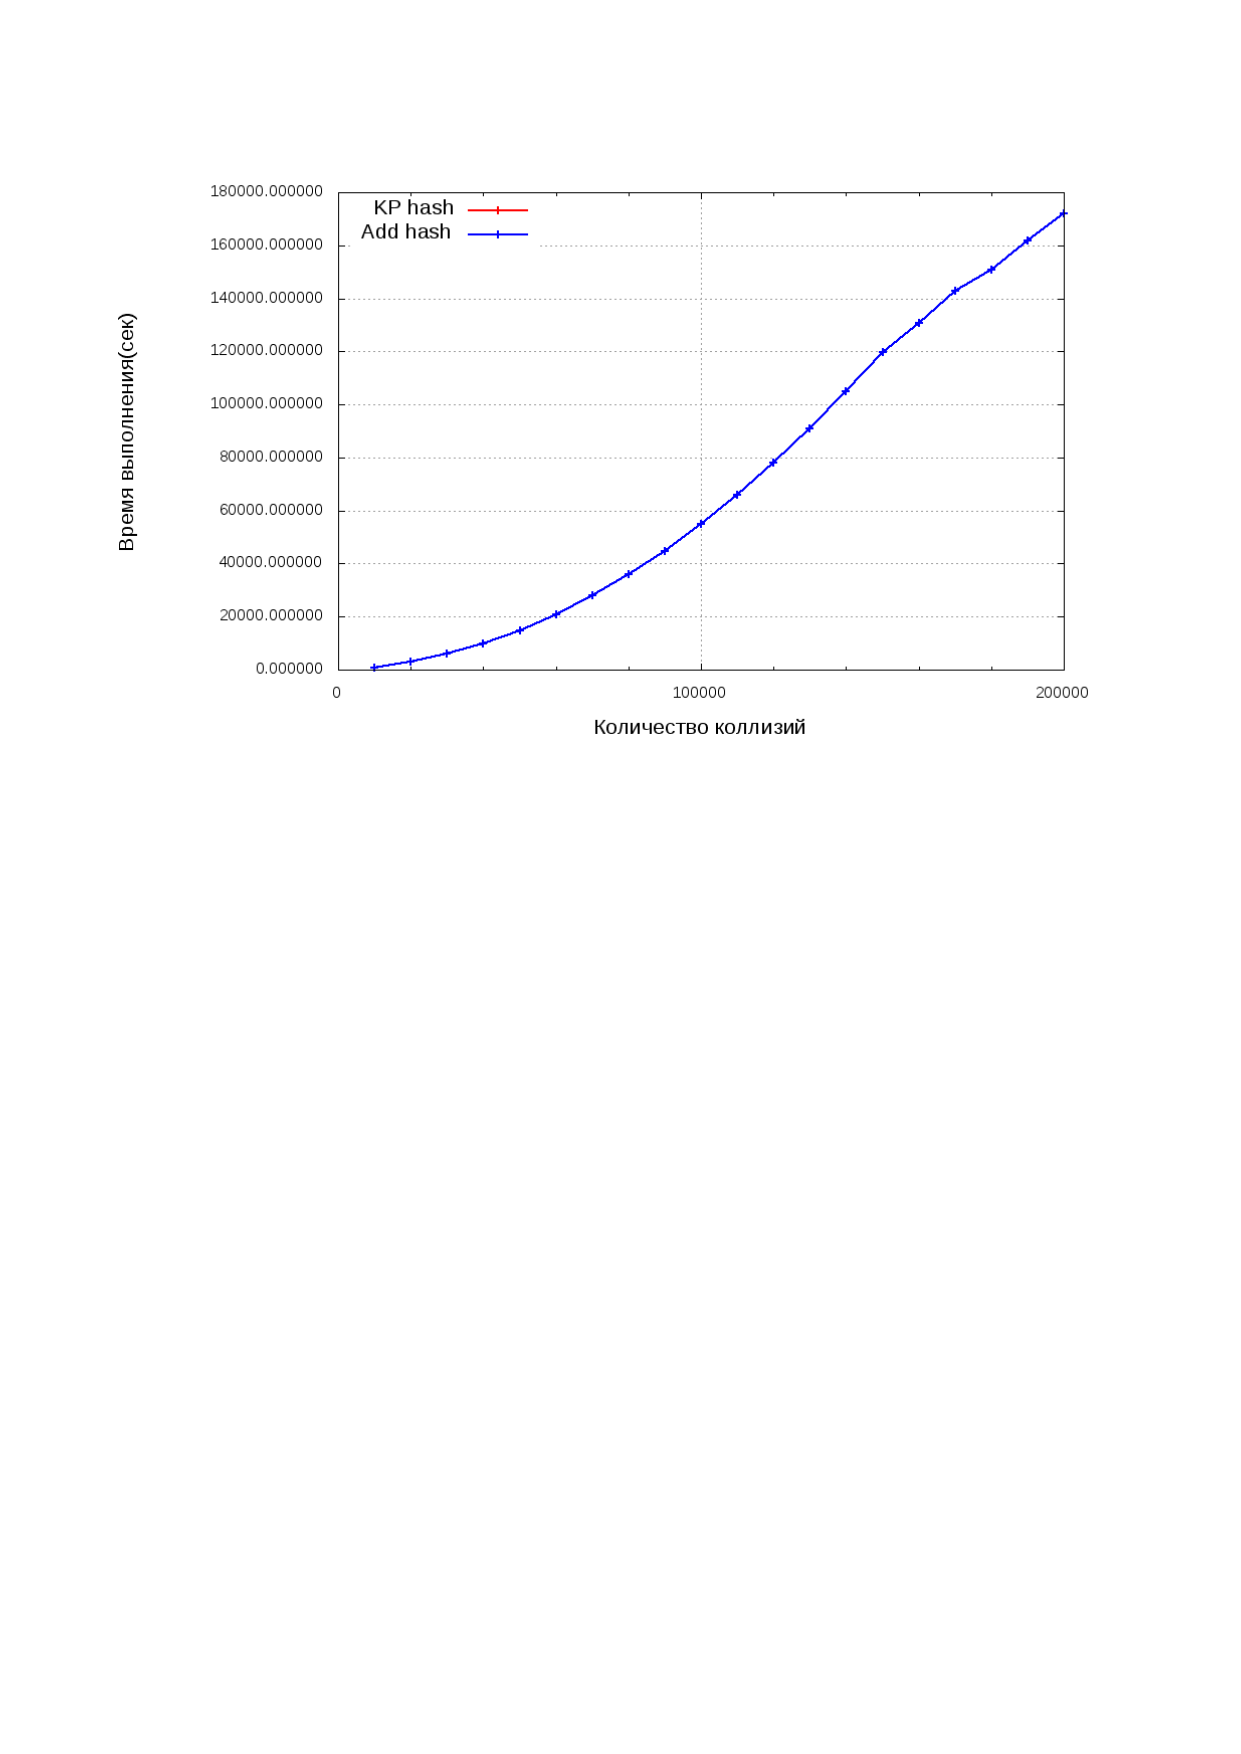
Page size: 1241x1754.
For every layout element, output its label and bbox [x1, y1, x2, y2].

picture [112, 144, 1117, 747]
